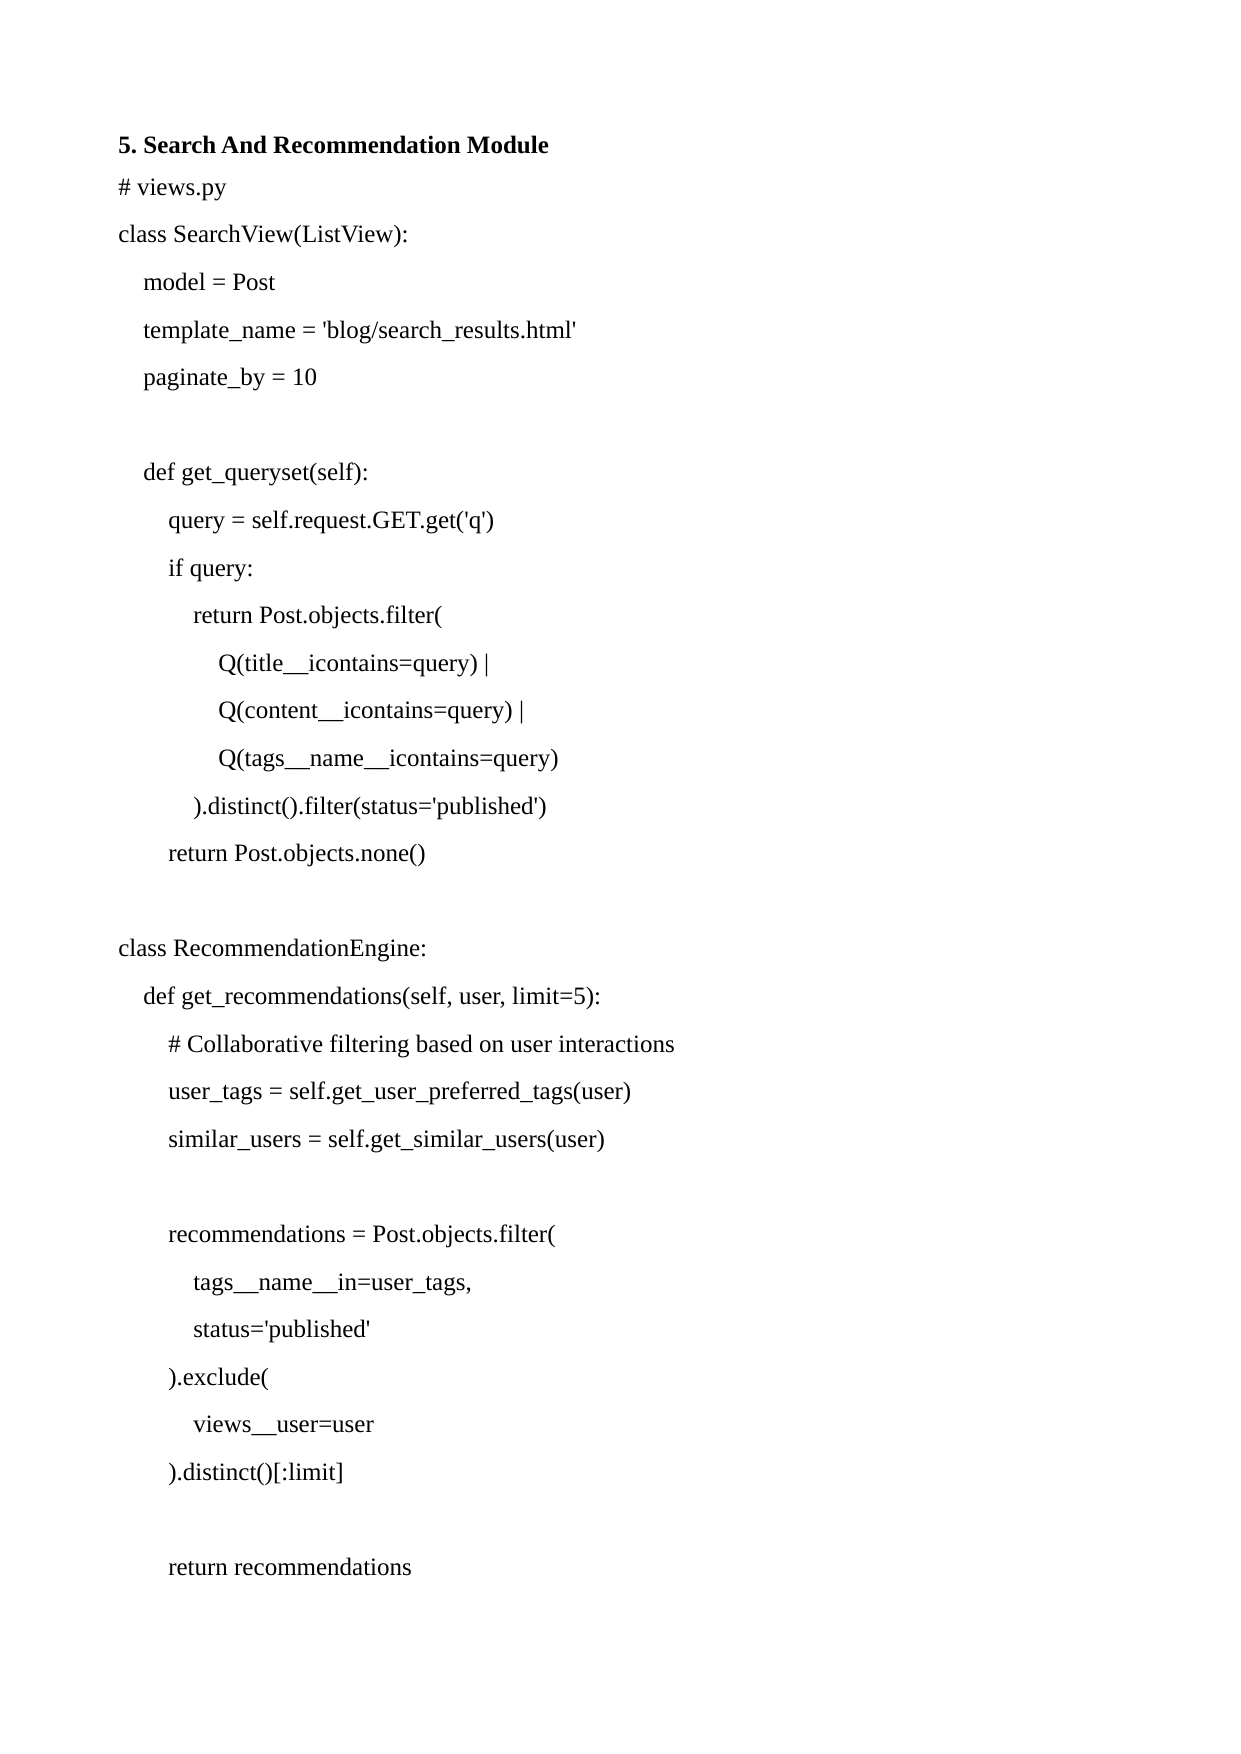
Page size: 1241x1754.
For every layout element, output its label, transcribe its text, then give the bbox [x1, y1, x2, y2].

text # views.py [118, 172, 1122, 201]
text status='published' [118, 1314, 1122, 1343]
text # Collaborative filtering based on user interactions [118, 1029, 1122, 1057]
text Q(tags__name__icontains=query) [118, 743, 1122, 772]
text def get_recommendations(self, user, limit=5): [118, 981, 1122, 1010]
text return Post.objects.none() [118, 838, 1122, 867]
text class RecommendationEngine: [118, 933, 1122, 962]
text template_name = 'blog/search_results.html' [118, 315, 1122, 343]
text return Post.objects.filter( [118, 600, 1122, 629]
text return recommendations [118, 1552, 1122, 1581]
text tags__name__in=user_tags, [118, 1267, 1122, 1296]
text query = self.request.GET.get('q') [118, 505, 1122, 534]
subtitle 5. Search And Recommendation Module [118, 131, 1122, 159]
text ).distinct()[:limit] [118, 1457, 1122, 1486]
text class SearchView(ListView): [118, 219, 1122, 248]
text views__user=user [118, 1409, 1122, 1438]
text if query: [118, 553, 1122, 581]
text Q(content__icontains=query) | [118, 696, 1122, 724]
text ).exclude( [118, 1362, 1122, 1391]
text recommendations = Post.objects.filter( [118, 1219, 1122, 1248]
text Q(title__icontains=query) | [118, 648, 1122, 677]
text similar_users = self.get_similar_users(user) [118, 1124, 1122, 1153]
text ).distinct().filter(status='published') [118, 791, 1122, 819]
text paginate_by = 10 [118, 362, 1122, 391]
text model = Post [118, 267, 1122, 296]
text def get_queryset(self): [118, 457, 1122, 486]
text user_tags = self.get_user_preferred_tags(user) [118, 1076, 1122, 1105]
